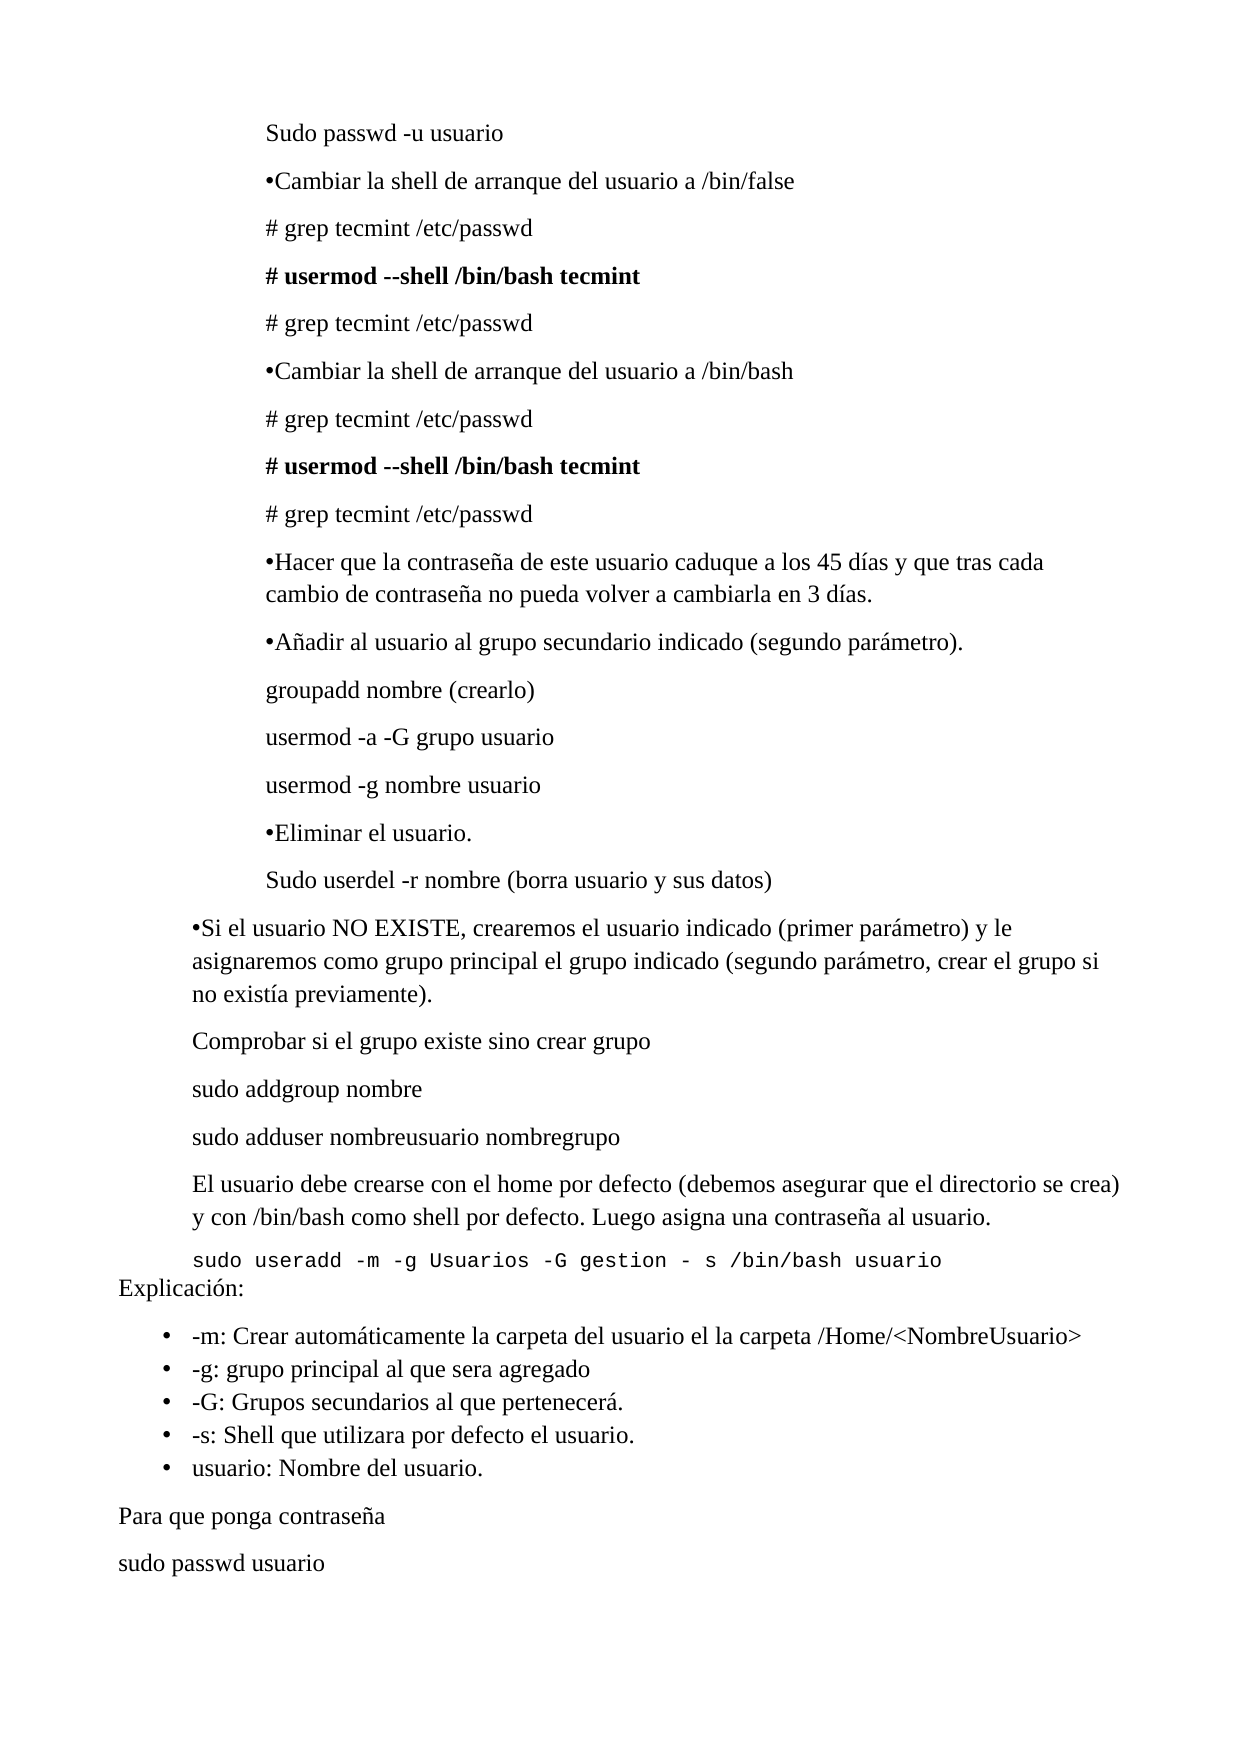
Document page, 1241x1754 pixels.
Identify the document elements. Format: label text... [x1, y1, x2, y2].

list sudo useradd -m -g Usuarios -G gestion - s /bin/bash usuario [118, 1250, 1122, 1273]
list usermod -g nombre usuario [118, 770, 1122, 799]
list usermod -a -G grupo usuario [118, 722, 1122, 751]
list Eliminar el usuario. [118, 818, 1122, 846]
list # grep tecmint /etc/passwd [118, 499, 1122, 528]
list sudo adduser nombreusuario nombregrupo [118, 1122, 1122, 1150]
text sudo passwd usuario [118, 1548, 1122, 1577]
list Si el usuario NO EXISTE, crearemos el usuario indicado (primer parámetro) y le asignaremos como grupo principal el grupo indicado (segundo parámetro, crear el grupo si no existía previamente). [118, 913, 1122, 1008]
list usuario: Nombre del usuario. [162, 1453, 1122, 1482]
list Sudo userdel -r nombre (borra usuario y sus datos) [118, 865, 1122, 894]
list # grep tecmint /etc/passwd [118, 404, 1122, 432]
text Para que ponga contraseña [118, 1501, 1122, 1529]
list # usermod --shell /bin/bash tecmint [118, 451, 1122, 480]
text Explicación: [118, 1273, 1122, 1302]
list # usermod --shell /bin/bash tecmint [118, 261, 1122, 290]
list -g: grupo principal al que sera agregado [162, 1354, 1122, 1383]
list Sudo passwd -u usuario [118, 118, 1122, 147]
list Cambiar la shell de arranque del usuario a /bin/bash [118, 356, 1122, 385]
list groupadd nombre (crearlo) [118, 675, 1122, 703]
list Añadir al usuario al grupo secundario indicado (segundo parámetro). [118, 627, 1122, 656]
list El usuario debe crearse con el home por defecto (debemos asegurar que el directorio se crea) y con /bin/bash como shell por defecto. Luego asigna una contraseña al usuario. [118, 1169, 1122, 1231]
list Comprobar si el grupo existe sino crear grupo [118, 1026, 1122, 1055]
list Hacer que la contraseña de este usuario caduque a los 45 días y que tras cada cambio de contraseña no pueda volver a cambiarla en 3 días. [118, 547, 1122, 608]
list sudo addgroup nombre [118, 1074, 1122, 1103]
list -m: Crear automáticamente la carpeta del usuario el la carpeta /Home/<NombreUsuario> [162, 1321, 1122, 1350]
list -s: Shell que utilizara por defecto el usuario. [162, 1420, 1122, 1449]
list # grep tecmint /etc/passwd [118, 308, 1122, 337]
list -G: Grupos secundarios al que pertenecerá. [162, 1387, 1122, 1416]
list Cambiar la shell de arranque del usuario a /bin/false [118, 166, 1122, 194]
list # grep tecmint /etc/passwd [118, 213, 1122, 242]
